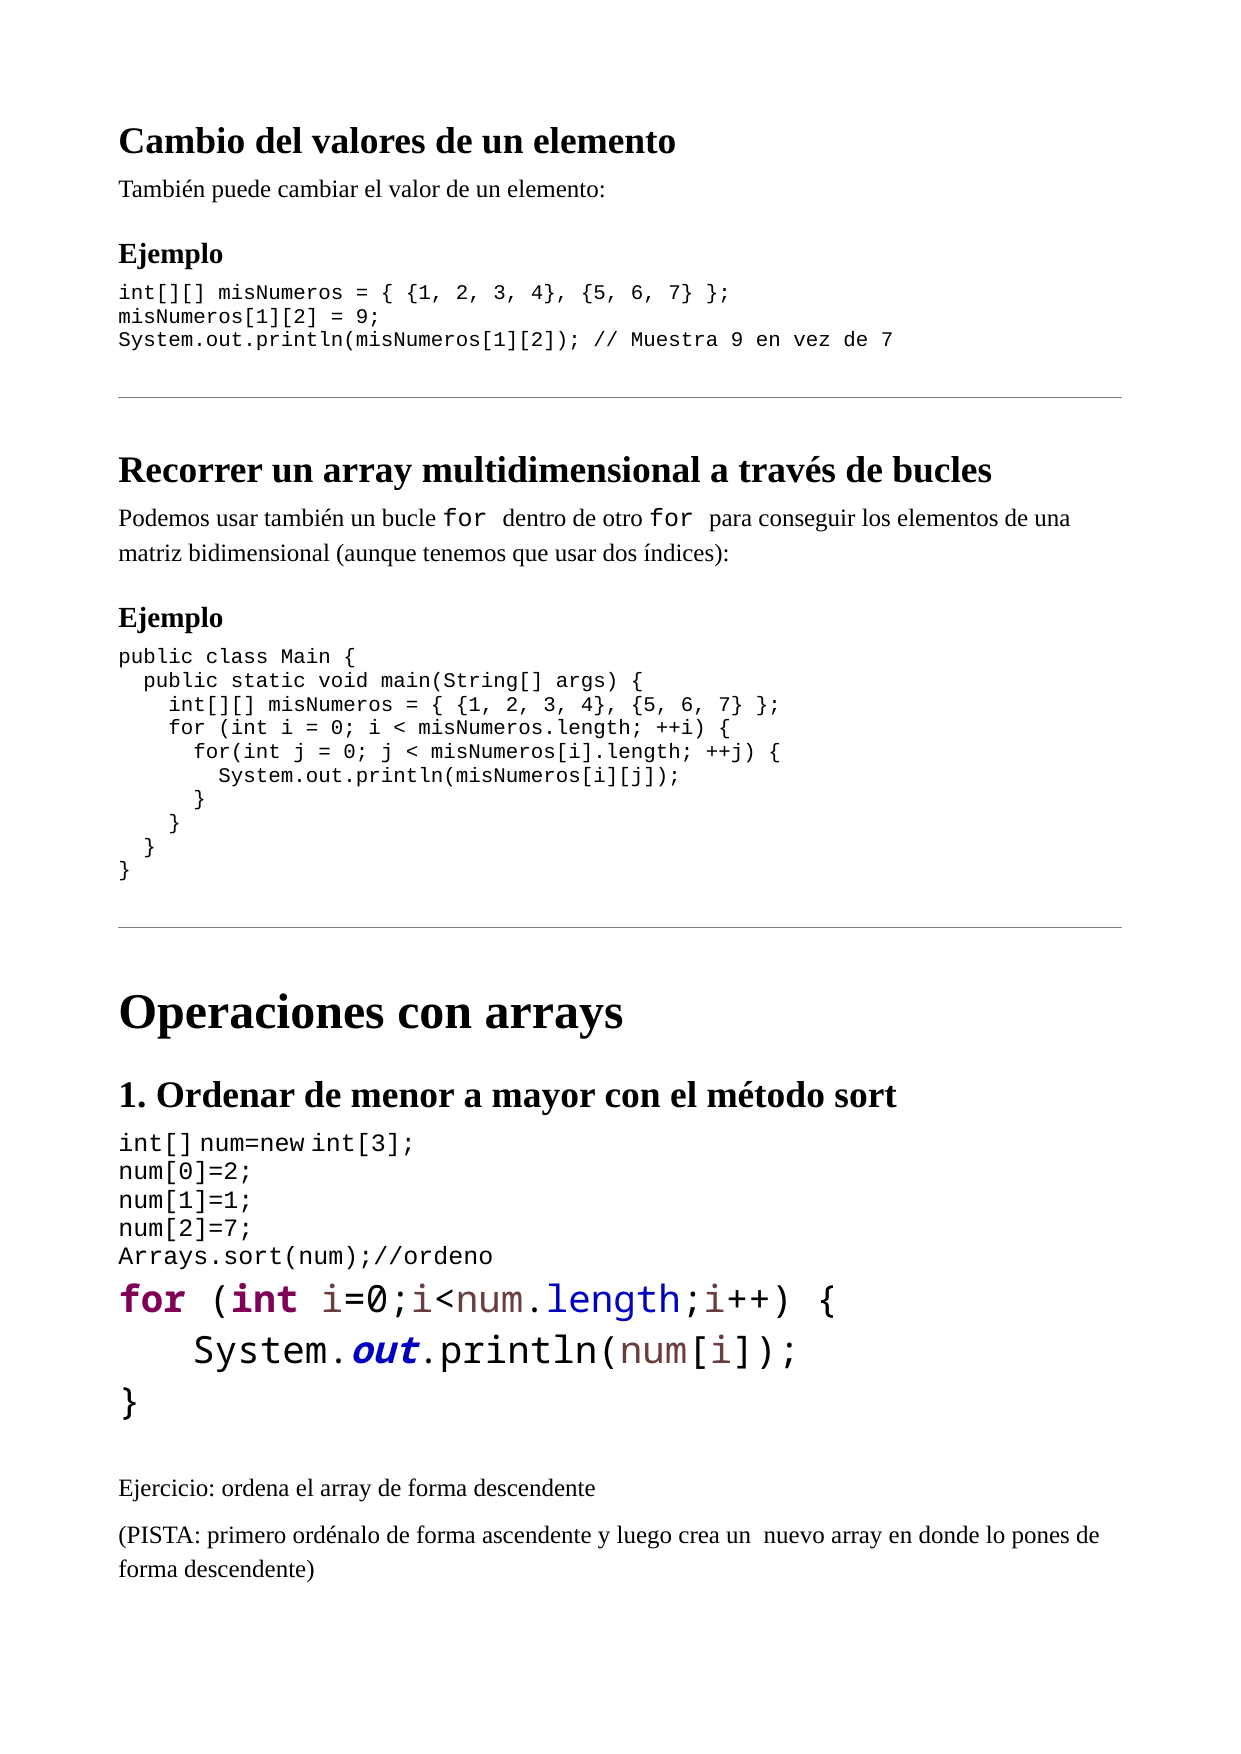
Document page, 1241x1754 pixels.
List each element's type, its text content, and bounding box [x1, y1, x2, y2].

text También puede cambiar el valor de un elemento: [118, 174, 1122, 202]
text misNumeros[1][2] = 9; [118, 306, 1122, 329]
subtitle Recorrer un array multidimensional a través de bucles [118, 447, 1122, 491]
text } [118, 1374, 1122, 1425]
text Ejercicio: ordena el array de forma descendente [118, 1473, 1122, 1502]
text for(int j = 0; j < misNumeros[i].length; ++j) { [118, 741, 1122, 765]
subtitle Cambio del valores de un elemento [118, 118, 1122, 161]
subtitle Operaciones con arrays [118, 982, 1122, 1039]
text System.out.println(misNumeros[i][j]); [118, 765, 1122, 788]
text num[1]=1; [118, 1187, 1122, 1216]
text num[2]=7; [118, 1216, 1122, 1244]
text Podemos usar también un bucle for dentro de otro for para conseguir los elementos de una matriz bidimensional (aunque tenemos que usar dos índices): [118, 503, 1122, 567]
text } [118, 836, 1122, 859]
text num[0]=2; [118, 1159, 1122, 1187]
text } [118, 812, 1122, 836]
text (PISTA: primero ordénalo de forma ascendente y luego crea un nuevo array en donde lo pones de forma descendente) [118, 1521, 1122, 1582]
text public static void main(String[] args) { [118, 670, 1122, 694]
text for (int i = 0; i < misNumeros.length; ++i) { [118, 717, 1122, 741]
text System.out.println(num[i]); [118, 1323, 1122, 1374]
subtitle 1. Ordenar de menor a mayor con el método sort [118, 1072, 1122, 1116]
text } [118, 788, 1122, 812]
subtitle Ejemplo [118, 236, 1122, 269]
text Arrays.sort(num);//ordeno [118, 1244, 1122, 1272]
text int[][] misNumeros = { {1, 2, 3, 4}, {5, 6, 7} }; [118, 694, 1122, 717]
text for (int i=0;i<num.length;i++) { [118, 1272, 1122, 1323]
text System.out.println(misNumeros[1][2]); // Muestra 9 en vez de 7 [118, 329, 1122, 353]
text int[][] misNumeros = { {1, 2, 3, 4}, {5, 6, 7} }; [118, 282, 1122, 306]
text } [118, 859, 1122, 883]
subtitle Ejemplo [118, 600, 1122, 634]
text int[] num=new int[3]; [118, 1128, 1122, 1159]
text public class Main { [118, 646, 1122, 670]
